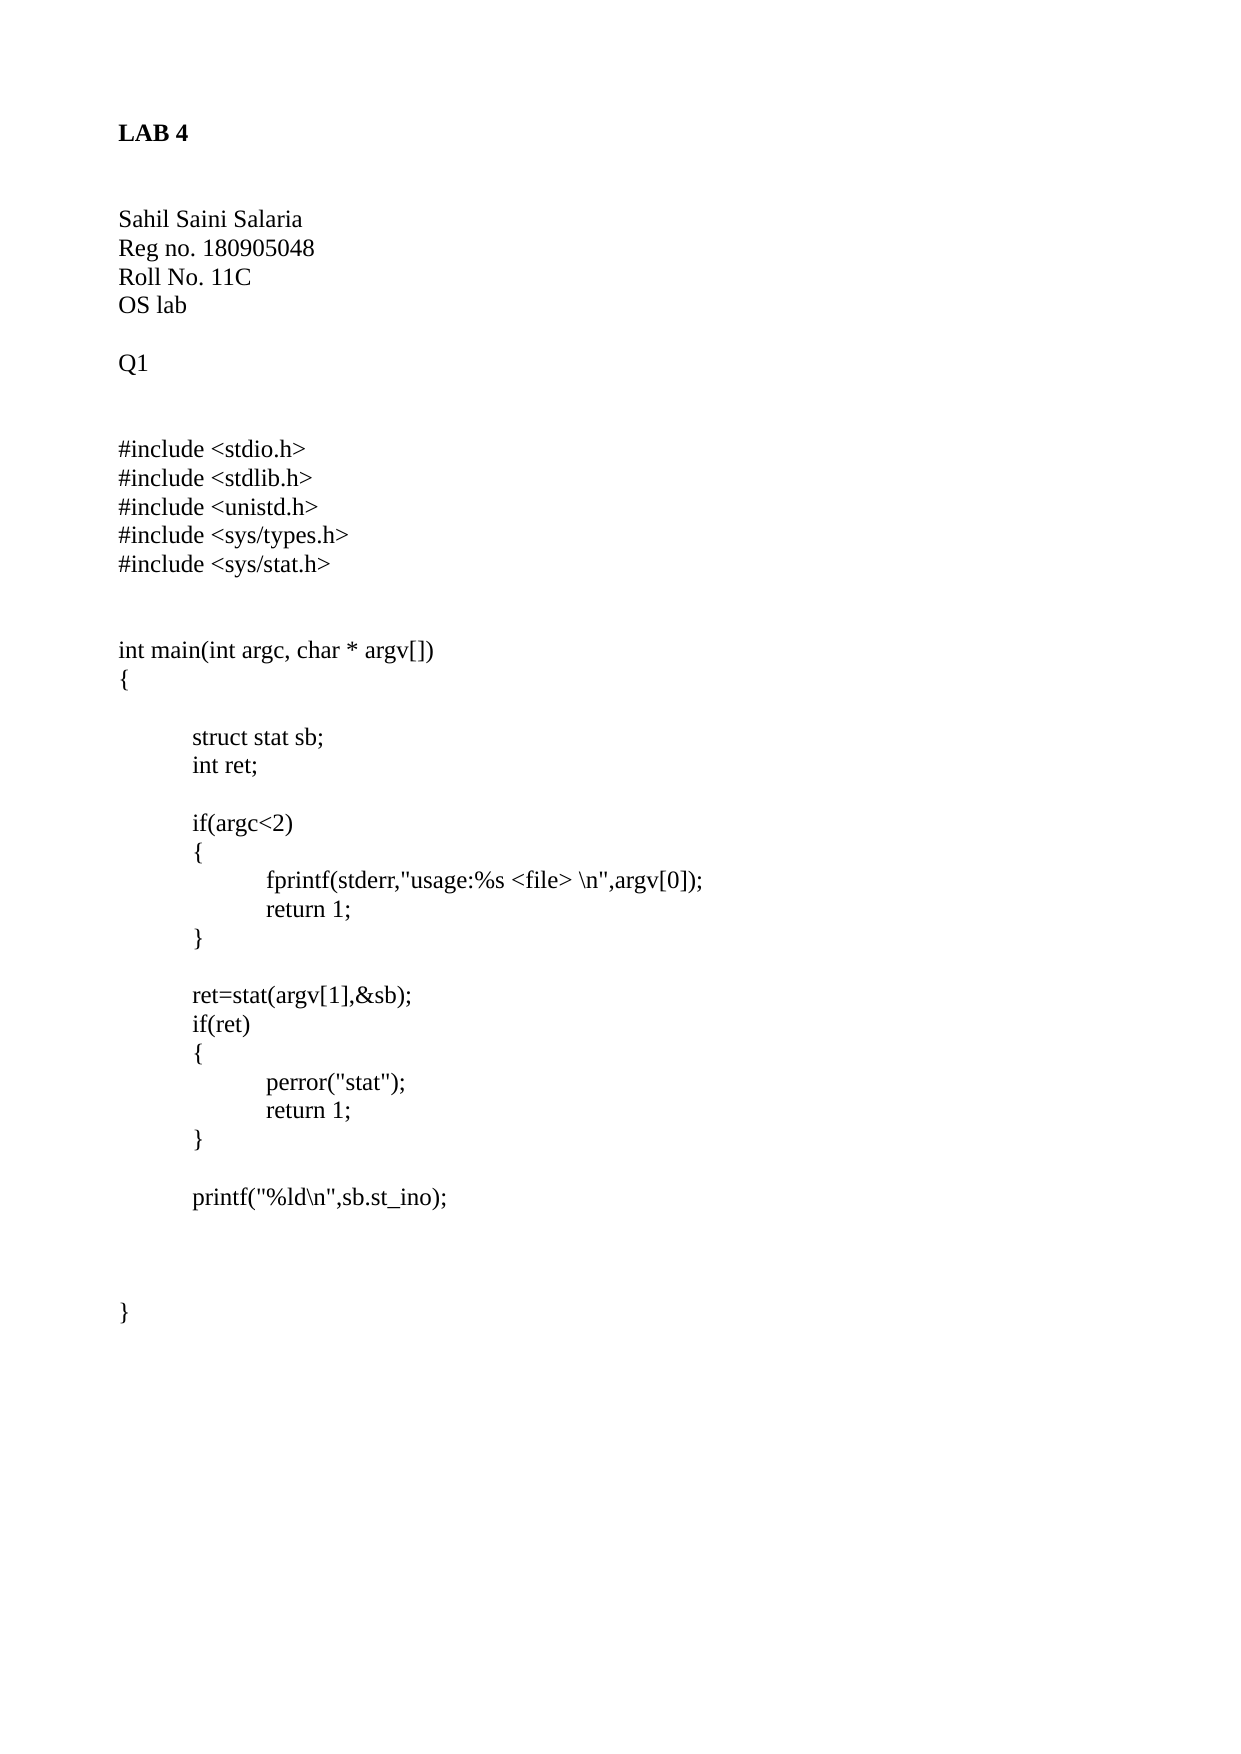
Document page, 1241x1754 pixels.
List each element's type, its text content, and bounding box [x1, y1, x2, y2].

text Roll No. 11C [118, 262, 1122, 291]
text #include <sys/types.h> [118, 521, 1122, 549]
text fprintf(stderr,"usage:%s <file> \n",argv[0]); [118, 866, 1122, 894]
text LAB 4 [118, 118, 1122, 147]
text Reg no. 180905048 [118, 233, 1122, 262]
text ret=stat(argv[1],&sb); [118, 981, 1122, 1009]
text { [118, 1038, 1122, 1067]
text OS lab [118, 291, 1122, 319]
text perror("stat"); [118, 1067, 1122, 1096]
text } [118, 923, 1122, 952]
text #include <stdlib.h> [118, 463, 1122, 492]
text if(argc<2) [118, 808, 1122, 837]
text } [118, 1297, 1122, 1326]
text printf("%ld\n",sb.st_ino); [118, 1182, 1122, 1211]
text int ret; [118, 751, 1122, 779]
text { [118, 664, 1122, 693]
text #include <sys/stat.h> [118, 549, 1122, 578]
text return 1; [118, 894, 1122, 923]
text #include <stdio.h> [118, 434, 1122, 463]
text } [118, 1124, 1122, 1153]
text #include <unistd.h> [118, 492, 1122, 521]
text if(ret) [118, 1009, 1122, 1038]
text Q1 [118, 348, 1122, 377]
text Sahil Saini Salaria [118, 204, 1122, 233]
text struct stat sb; [118, 722, 1122, 751]
text { [118, 837, 1122, 866]
text return 1; [118, 1096, 1122, 1124]
text int main(int argc, char * argv[]) [118, 636, 1122, 664]
